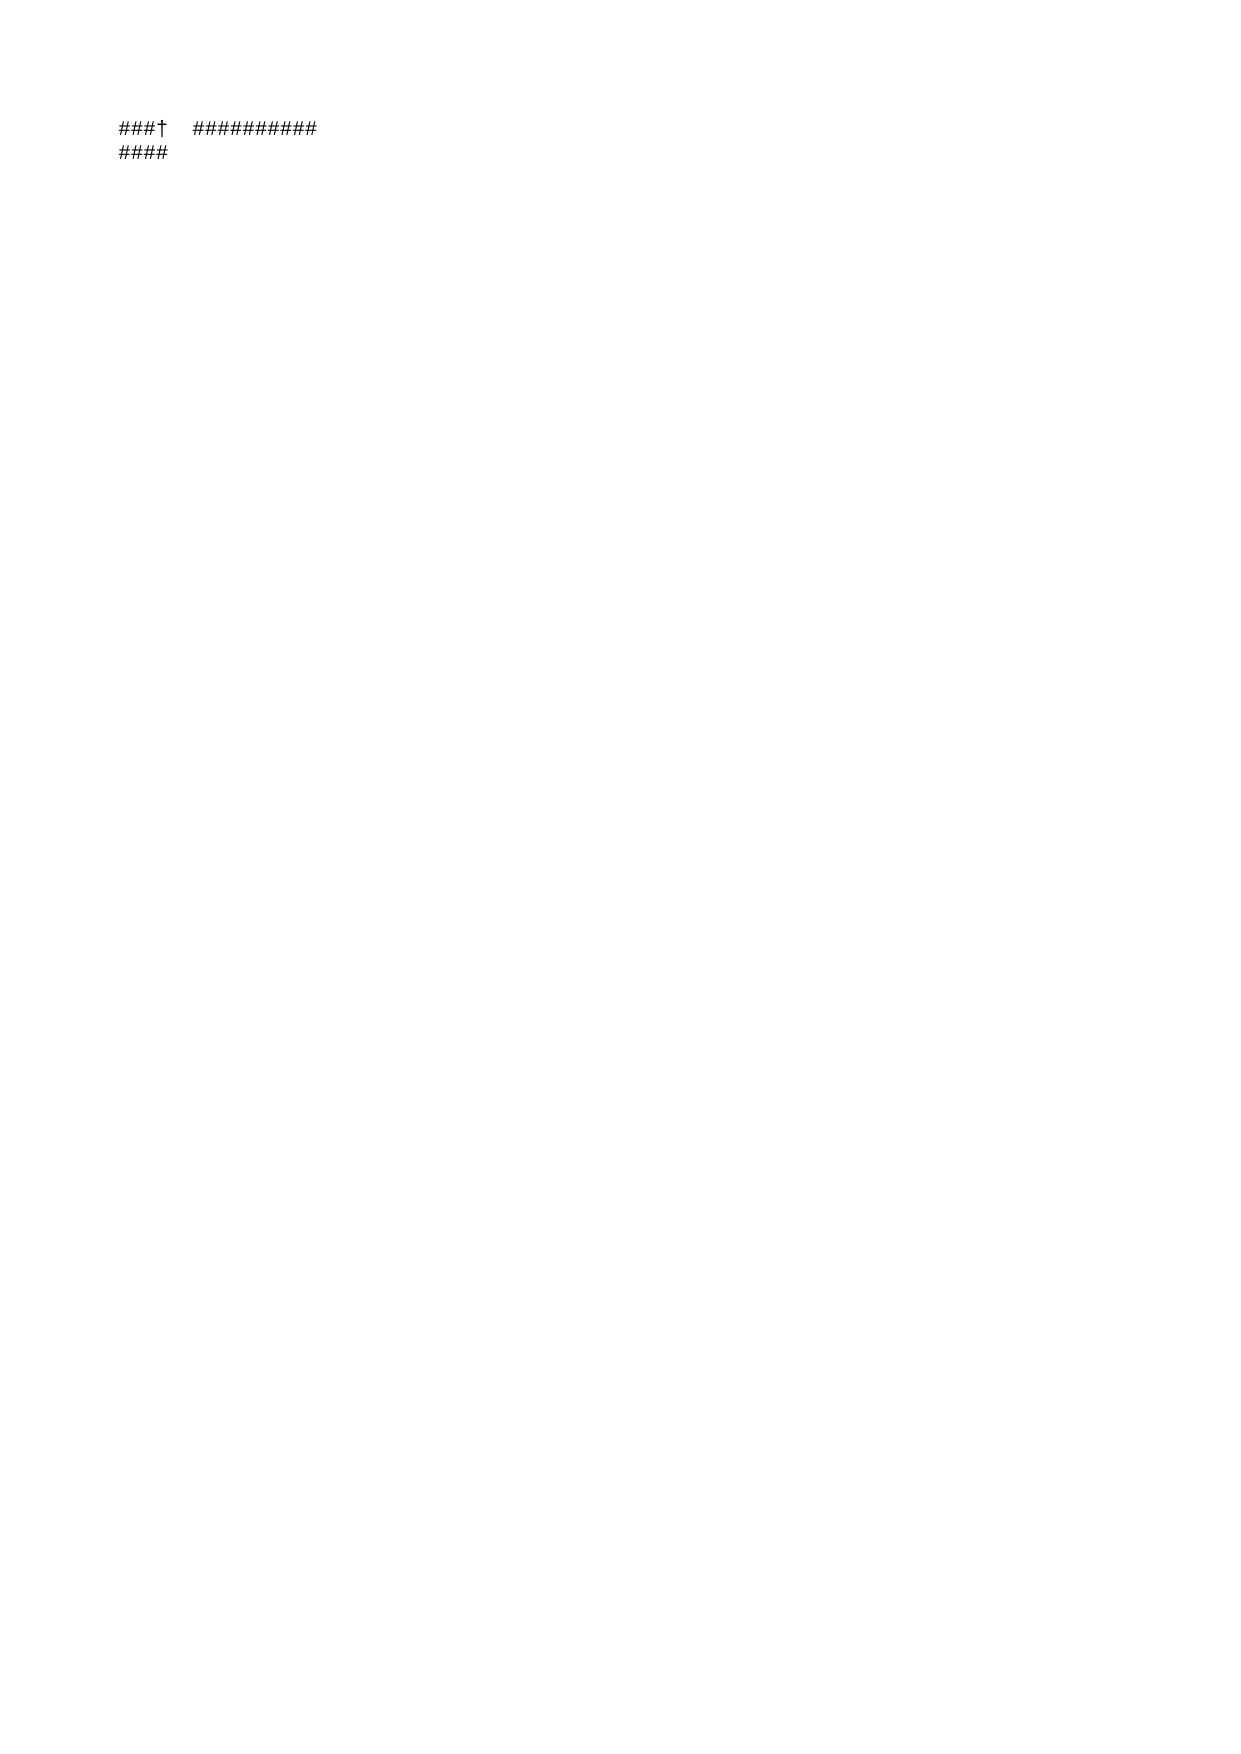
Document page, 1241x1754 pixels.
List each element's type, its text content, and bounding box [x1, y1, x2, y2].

text ###† ########## #### [118, 118, 1122, 165]
